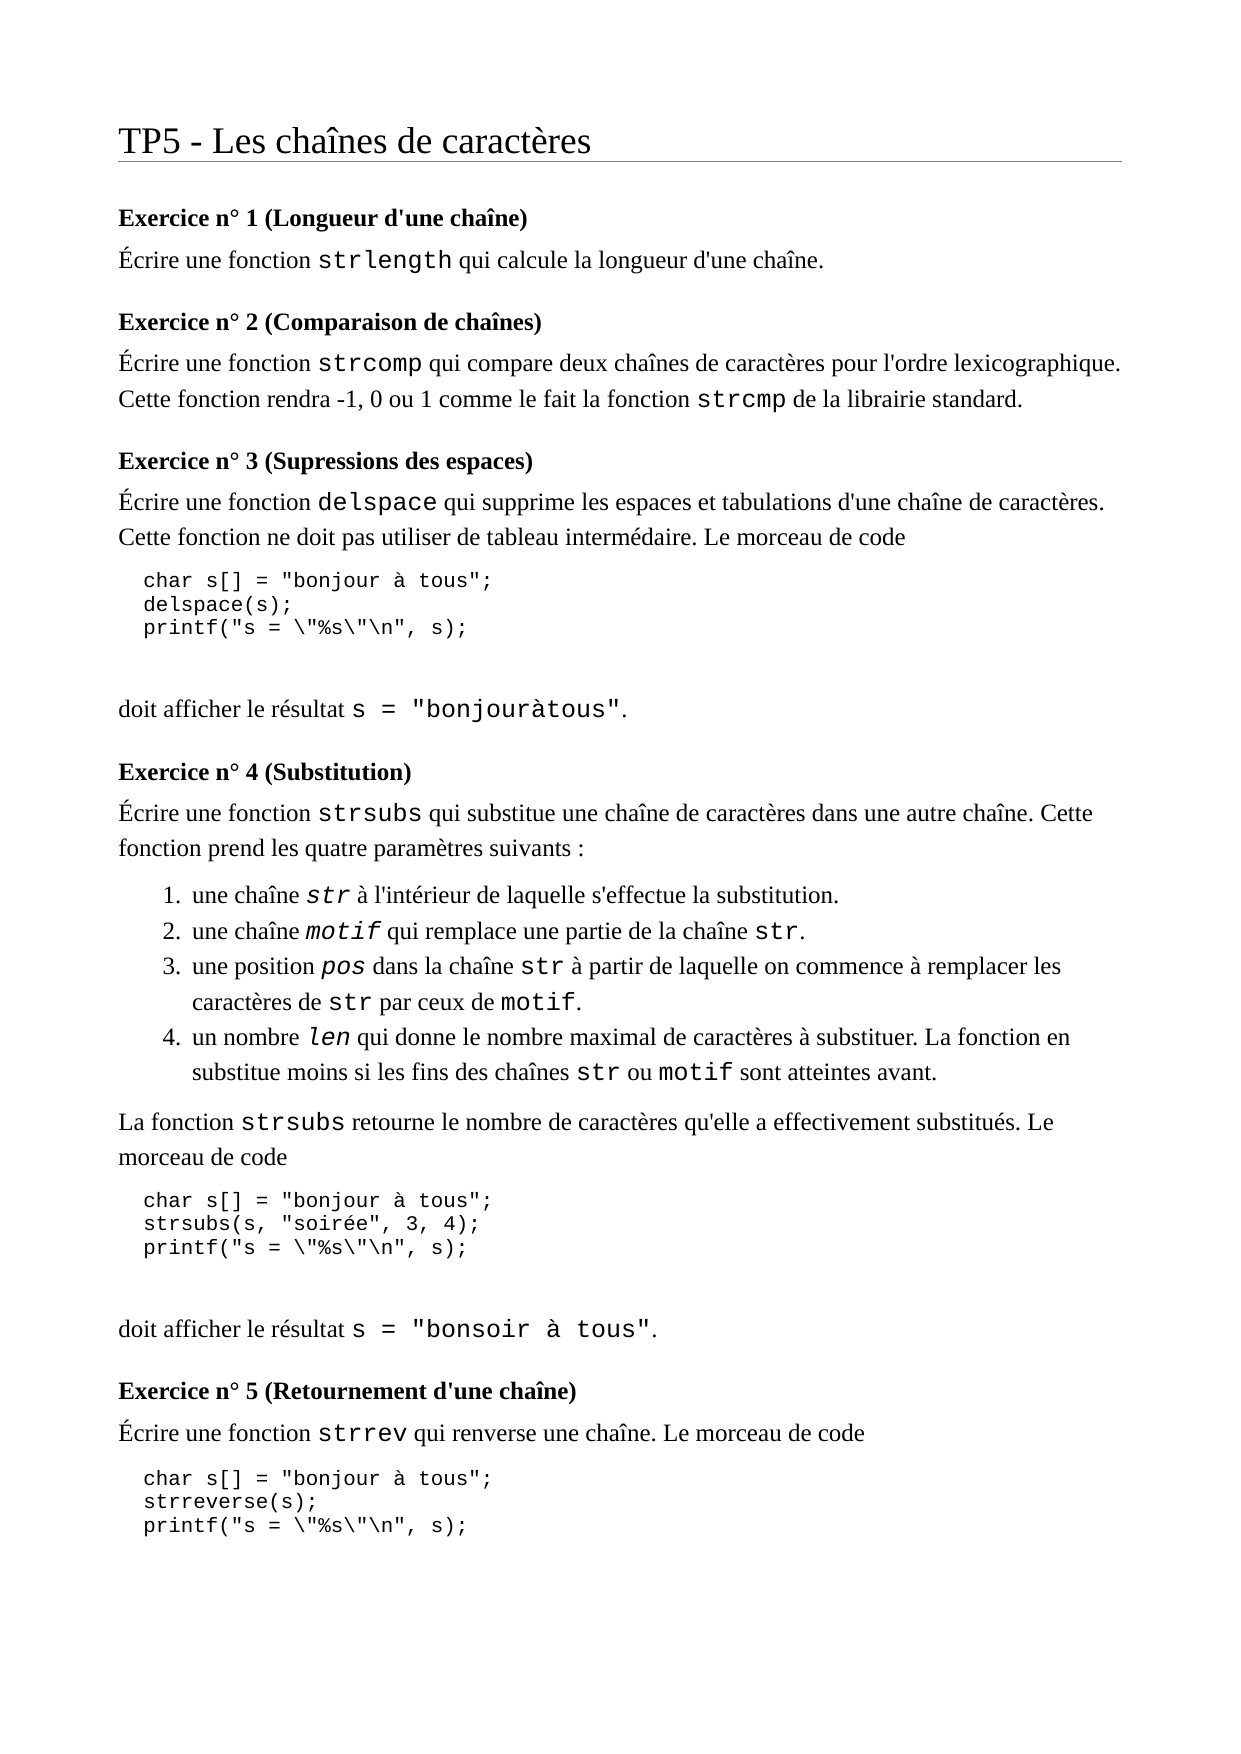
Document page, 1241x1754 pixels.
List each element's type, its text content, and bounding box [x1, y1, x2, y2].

subtitle Exercice n° 1 (Longueur d'une chaîne) [118, 203, 1122, 232]
text strreverse(s); [118, 1491, 1122, 1515]
text Écrire une fonction strrev qui renverse une chaîne. Le morceau de code [118, 1418, 1122, 1448]
list une chaîne str à l'intérieur de laquelle s'effectue la substitution. [162, 881, 1122, 911]
list une chaîne motif qui remplace une partie de la chaîne str. [162, 916, 1122, 947]
text doit afficher le résultat s = "bonsoir à tous". [118, 1314, 1122, 1345]
subtitle Exercice n° 3 (Supressions des espaces) [118, 446, 1122, 475]
text strsubs(s, "soirée", 3, 4); [118, 1213, 1122, 1237]
text Écrire une fonction delspace qui supprime les espaces et tabulations d'une chaîne de caractères. Cette fonction ne doit pas utiliser de tableau intermédaire. Le morceau de code [118, 487, 1122, 551]
subtitle Exercice n° 5 (Retournement d'une chaîne) [118, 1376, 1122, 1405]
text char s[] = "bonjour à tous"; [118, 1468, 1122, 1491]
text Écrire une fonction strcomp qui compare deux chaînes de caractères pour l'ordre lexicographique. Cette fonction rendra -1, 0 ou 1 comme le fait la fonction strcmp de la librairie standard. [118, 348, 1122, 414]
text printf("s = \"%s\"\n", s); [118, 617, 1122, 641]
text char s[] = "bonjour à tous"; [118, 1190, 1122, 1213]
text printf("s = \"%s\"\n", s); [118, 1515, 1122, 1538]
text Écrire une fonction strsubs qui substitue une chaîne de caractères dans une autre chaîne. Cette fonction prend les quatre paramètres suivants : [118, 798, 1122, 862]
text doit afficher le résultat s = "bonjouràtous". [118, 694, 1122, 725]
list un nombre len qui donne le nombre maximal de caractères à substituer. La fonction en substitue moins si les fins des chaînes str ou motif sont atteintes avant. [162, 1022, 1122, 1088]
subtitle Exercice n° 4 (Substitution) [118, 757, 1122, 785]
subtitle Exercice n° 2 (Comparaison de chaînes) [118, 307, 1122, 336]
text delspace(s); [118, 594, 1122, 617]
text La fonction strsubs retourne le nombre de caractères qu'elle a effectivement substitués. Le morceau de code [118, 1107, 1122, 1171]
text char s[] = "bonjour à tous"; [118, 570, 1122, 594]
text TP5 - Les chaînes de caractères [118, 118, 1122, 161]
list une position pos dans la chaîne str à partir de laquelle on commence à remplacer les caractères de str par ceux de motif. [162, 951, 1122, 1017]
text printf("s = \"%s\"\n", s); [118, 1237, 1122, 1261]
text Écrire une fonction strlength qui calcule la longueur d'une chaîne. [118, 245, 1122, 276]
